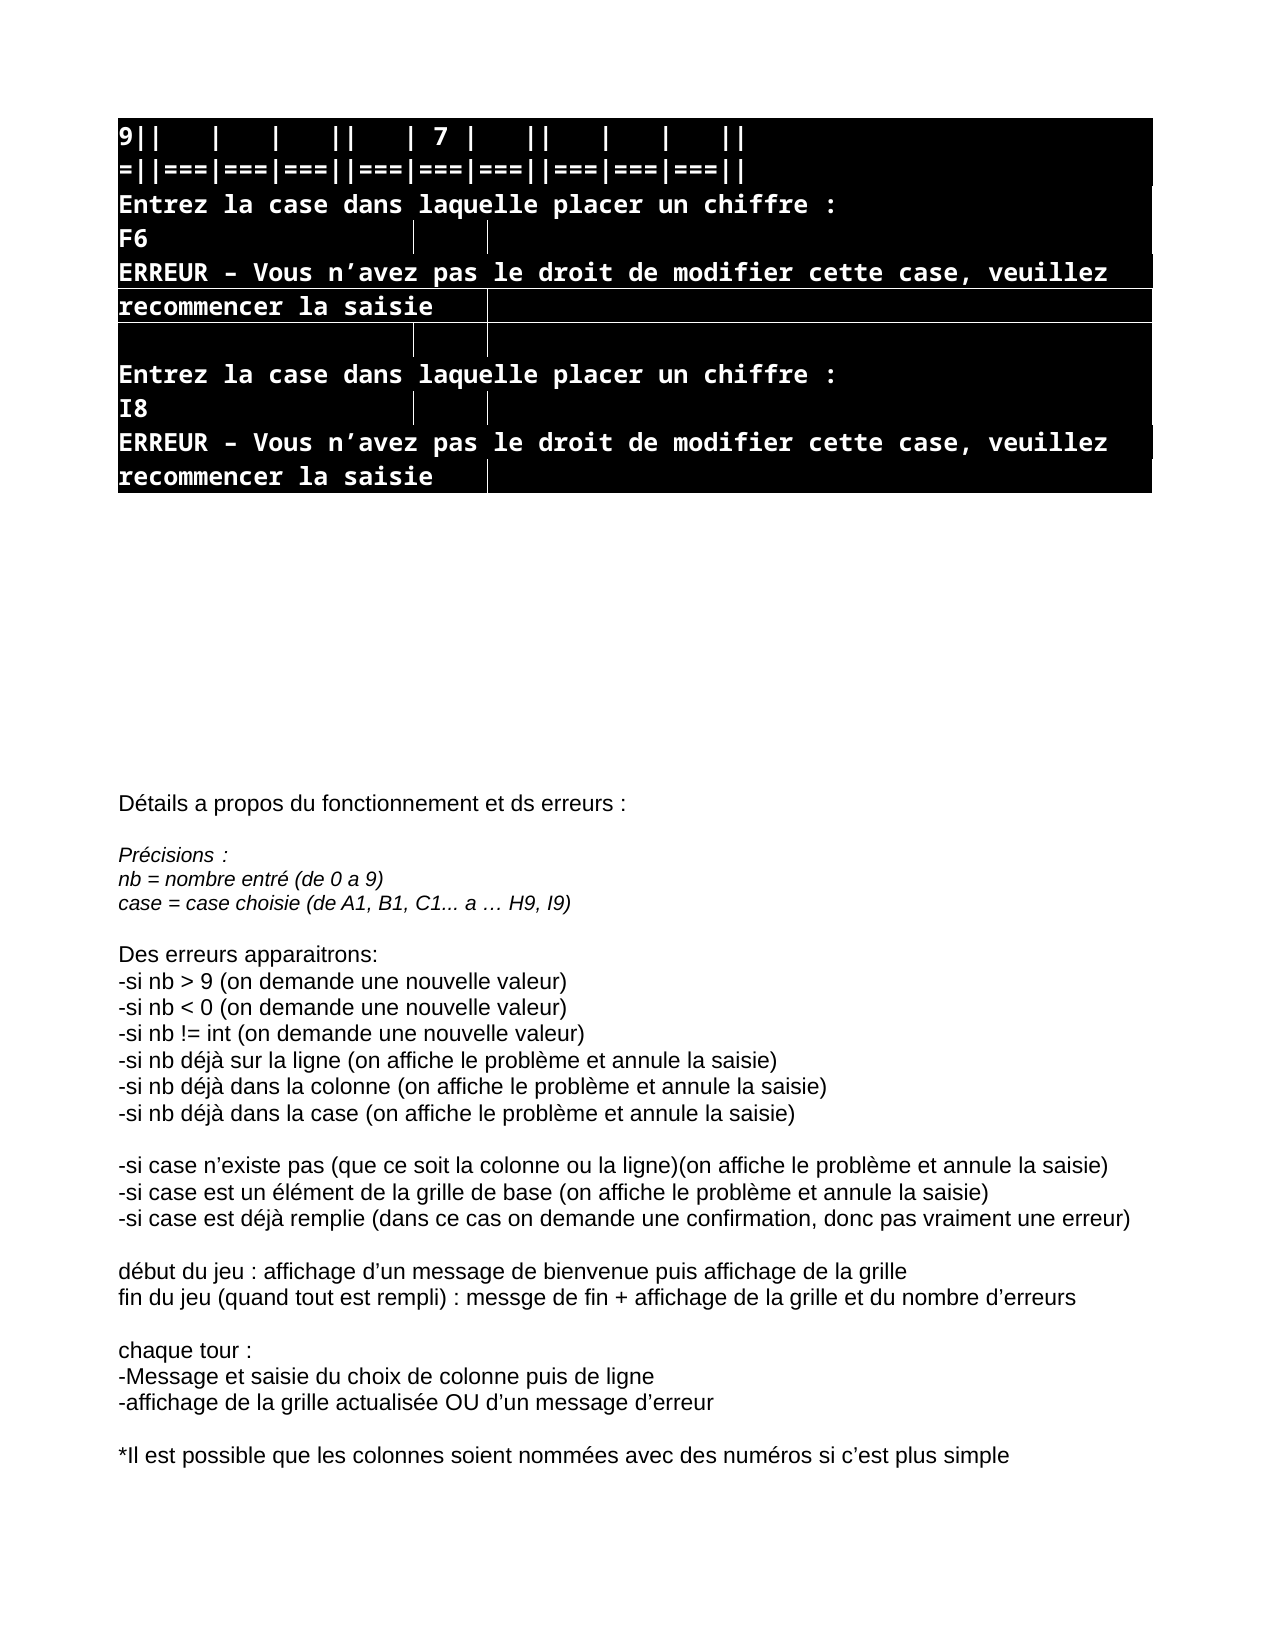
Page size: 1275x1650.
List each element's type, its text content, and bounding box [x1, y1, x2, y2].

text case = case choisie (de A1, B1, C1... a … H9, I9) [118, 891, 1157, 915]
text -si nb déjà dans la case (on affiche le problème et annule la saisie) [118, 1099, 1157, 1126]
text =||===|===|===||===|===|===||===|===|===|| [118, 152, 1157, 186]
text -si case n’existe pas (que ce soit la colonne ou la ligne)(on affiche le problème et annule la saisie) [118, 1152, 1157, 1178]
text -Message et saisie du choix de colonne puis de ligne [118, 1363, 1157, 1389]
text Précisions : [118, 843, 1157, 867]
text chaque tour : [118, 1337, 1157, 1363]
text I8 [118, 391, 1157, 425]
text 9|| | | || | 7 | || | | || [118, 118, 1157, 152]
text F6 [118, 220, 1157, 254]
text -si case est un élément de la grille de base (on affiche le problème et annule la saisie) [118, 1178, 1157, 1205]
text Détails a propos du fonctionnement et ds erreurs : [118, 790, 1157, 817]
text fin du jeu (quand tout est rempli) : messge de fin + affichage de la grille et du nombre d’erreurs [118, 1284, 1157, 1310]
text Entrez la case dans laquelle placer un chiffre : [118, 186, 1157, 220]
text -si nb < 0 (on demande une nouvelle valeur) [118, 994, 1157, 1020]
text -si nb déjà sur la ligne (on affiche le problème et annule la saisie) [118, 1047, 1157, 1073]
text ERREUR – Vous n’avez pas le droit de modifier cette case, veuillez recommencer la saisie [118, 254, 1157, 322]
text *Il est possible que les colonnes soient nommées avec des numéros si c’est plus simple [118, 1442, 1157, 1468]
text -si nb déjà dans la colonne (on affiche le problème et annule la saisie) [118, 1073, 1157, 1099]
text -si nb > 9 (on demande une nouvelle valeur) [118, 968, 1157, 994]
text -affichage de la grille actualisée OU d’un message d’erreur [118, 1389, 1157, 1416]
text -si case est déjà remplie (dans ce cas on demande une confirmation, donc pas vraiment une erreur) [118, 1205, 1157, 1231]
text Entrez la case dans laquelle placer un chiffre : [118, 357, 1157, 391]
text ERREUR – Vous n’avez pas le droit de modifier cette case, veuillez recommencer la saisie [118, 425, 1157, 493]
text -si nb != int (on demande une nouvelle valeur) [118, 1020, 1157, 1047]
text début du jeu : affichage d’un message de bienvenue puis affichage de la grille [118, 1258, 1157, 1284]
text nb = nombre entré (de 0 a 9) [118, 867, 1157, 891]
text Des erreurs apparaitrons: [118, 941, 1157, 968]
